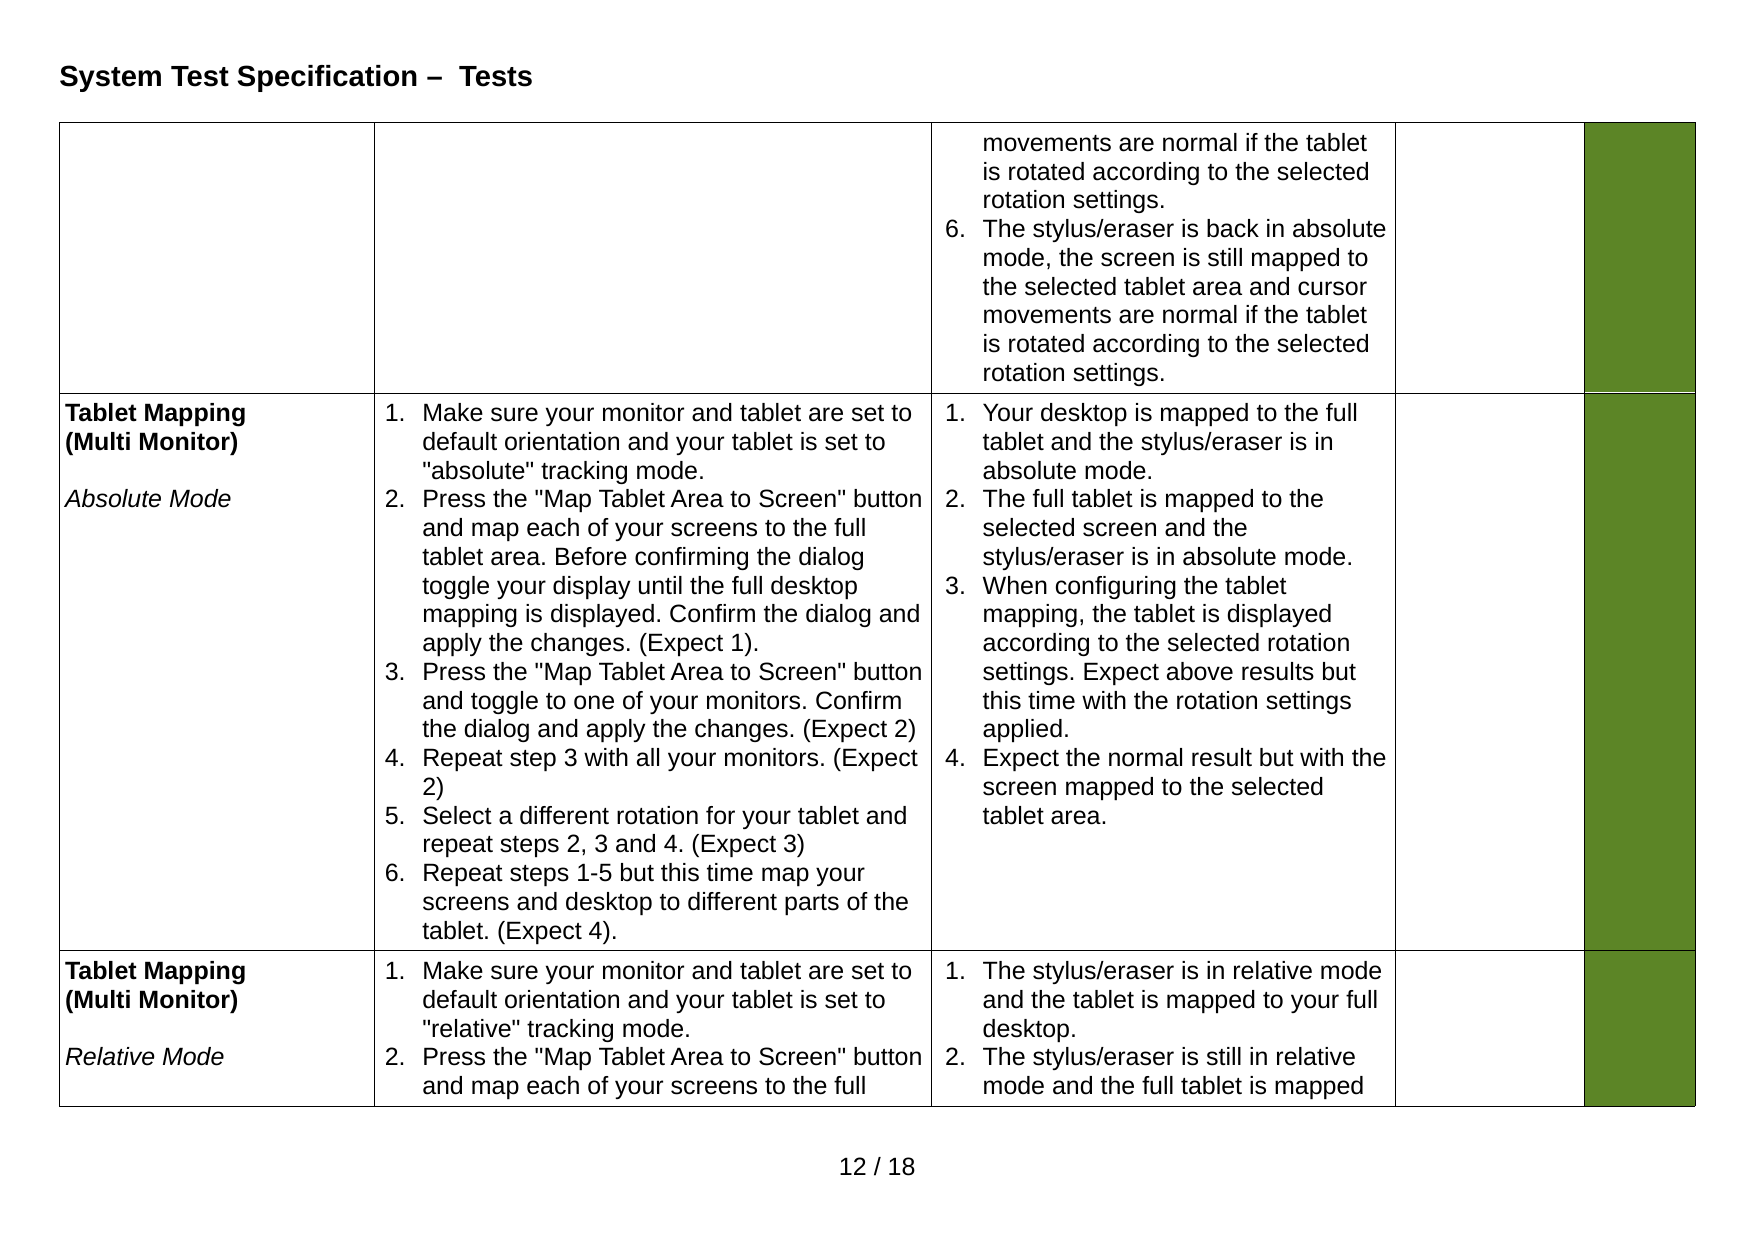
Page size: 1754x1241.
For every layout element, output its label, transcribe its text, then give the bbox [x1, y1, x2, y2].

table_cell [1396, 394, 1584, 950]
table_cell Make sure your monitor and tablet are set to default orientation and your tablet is set to "relative" tracking mode. Press the "Map Tablet Area to Screen" button and map each of your screens to the full [375, 951, 931, 1106]
table_cell [1396, 123, 1584, 392]
table_cell Tablet Mapping (Multi Monitor) Absolute Mode [60, 394, 374, 950]
table_cell [375, 123, 931, 392]
table_cell movements are normal if the tablet is rotated according to the selected rotation settings. The stylus/eraser is back in absolute mode, the screen is still mapped to the selected tablet area and cursor movements are normal if the tablet is rotated according to the selected rotation settings. [932, 123, 1395, 392]
table_cell [1396, 951, 1584, 1106]
table_cell [1585, 951, 1695, 1106]
table_cell [60, 123, 374, 392]
table_cell Tablet Mapping (Multi Monitor) Relative Mode [60, 951, 374, 1106]
table_cell [1585, 394, 1695, 950]
table_cell Make sure your monitor and tablet are set to default orientation and your tablet is set to "absolute" tracking mode. Press the "Map Tablet Area to Screen" button and map each of your screens to the full tablet area. Before confirming the dialog toggle your display until the full desktop mapping is displayed. Confirm the dialog and apply the changes. (Expect 1). Press the "Map Tablet Area to Screen" button and toggle to one of your monitors. Confirm the dialog and apply the changes. (Expect 2) Repeat step 3 with all your monitors. (Expect 2) Select a different rotation for your tablet and repeat steps 2, 3 and 4. (Expect 3) Repeat steps 1-5 but this time map your screens and desktop to different parts of the tablet. (Expect 4). [375, 394, 931, 950]
table_cell The stylus/eraser is in relative mode and the tablet is mapped to your full desktop. The stylus/eraser is still in relative mode and the full tablet is mapped [932, 951, 1395, 1106]
table_cell Your desktop is mapped to the full tablet and the stylus/eraser is in absolute mode. The full tablet is mapped to the selected screen and the stylus/eraser is in absolute mode. When configuring the tablet mapping, the tablet is displayed according to the selected rotation settings. Expect above results but this time with the rotation settings applied. Expect the normal result but with the screen mapped to the selected tablet area. [932, 394, 1395, 950]
table_cell [1585, 123, 1695, 392]
